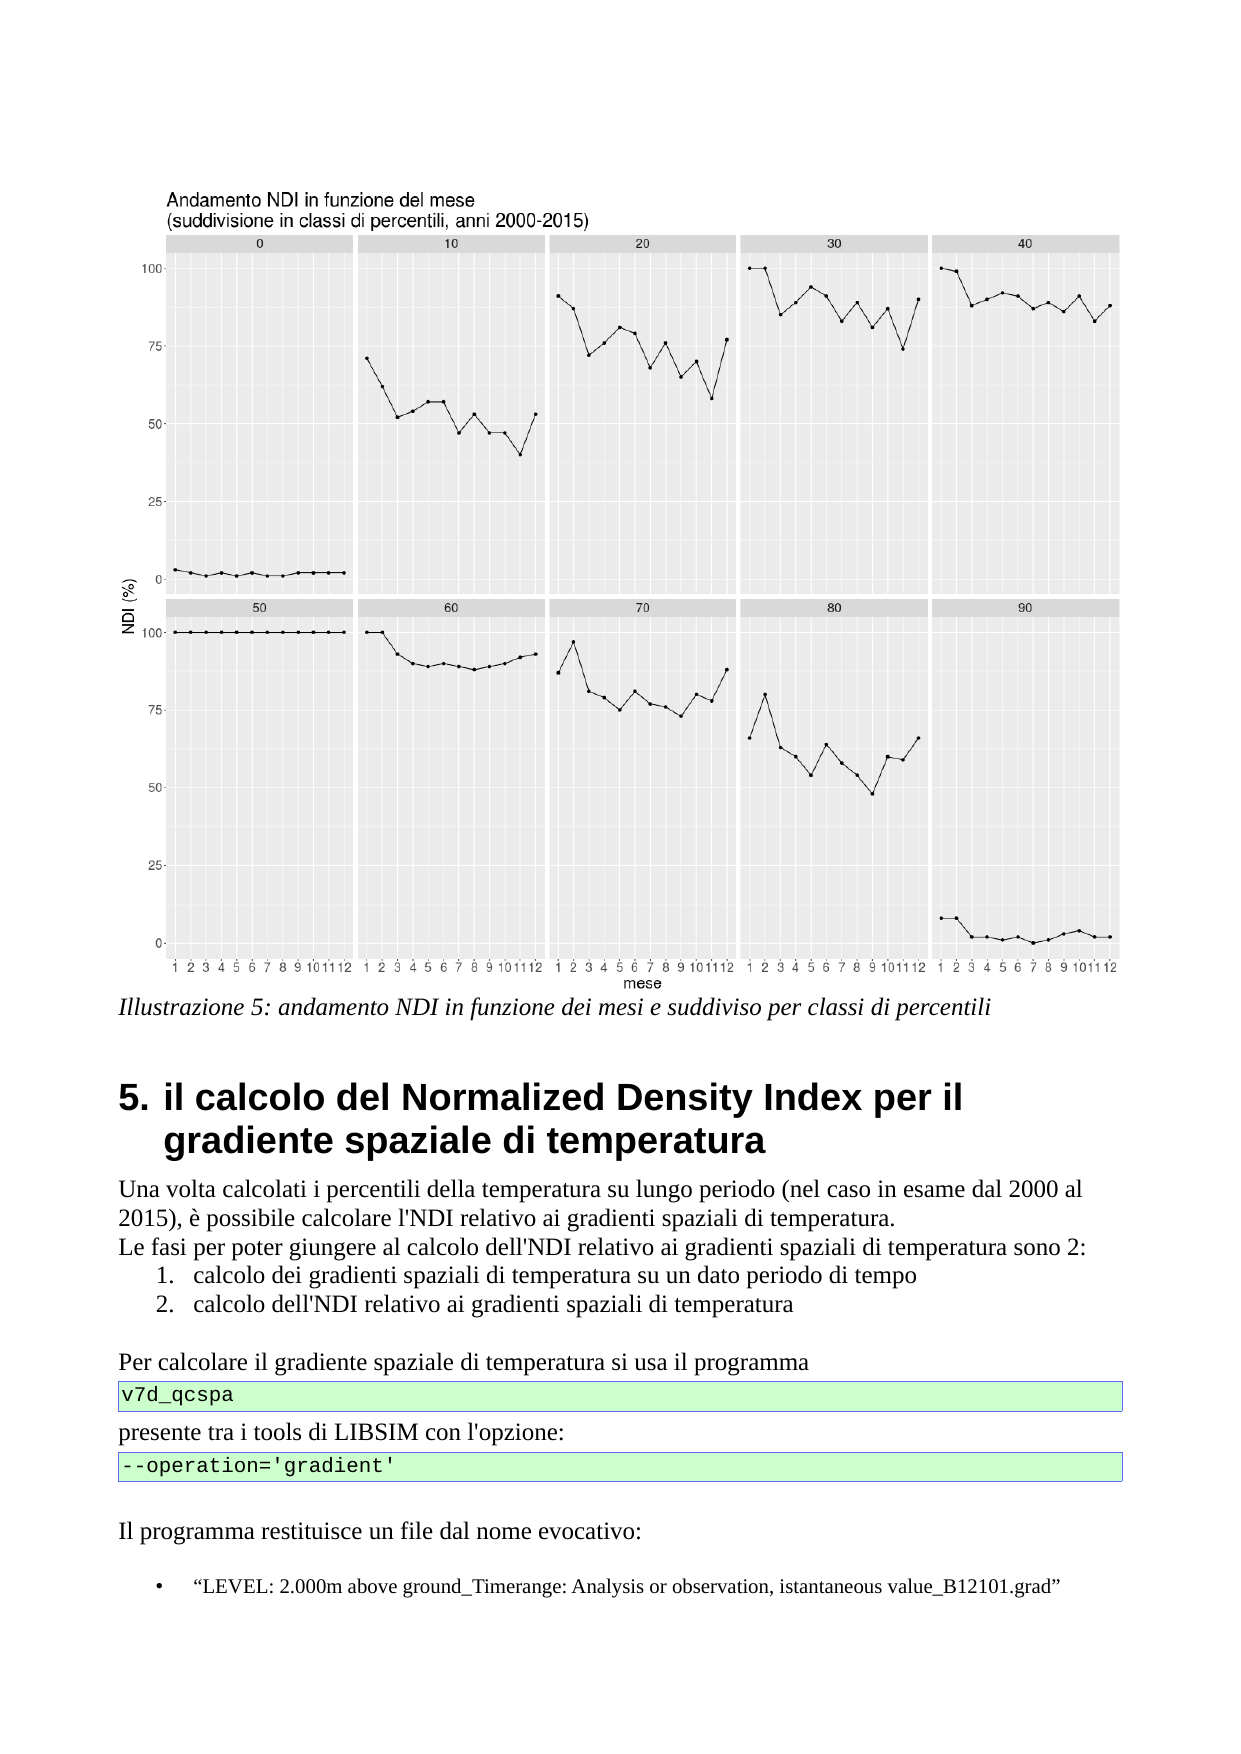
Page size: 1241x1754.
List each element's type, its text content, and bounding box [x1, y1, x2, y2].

list “LEVEL: 2.000m above ground_Timerange: Analysis or observation, istantaneous value_B12101.grad” [156, 1574, 1122, 1598]
text Le fasi per poter giungere al calcolo dell'NDI relativo ai gradienti spaziali di temperatura sono 2: [118, 1232, 1122, 1261]
list calcolo dell'NDI relativo ai gradienti spaziali di temperatura [156, 1289, 1122, 1318]
list calcolo dei gradienti spaziali di temperatura su un dato periodo di tempo [156, 1261, 1122, 1289]
text Il programma restituisce un file dal nome evocativo: [118, 1516, 1122, 1545]
text --operation='gradient' [119, 1453, 1122, 1481]
text Per calcolare il gradiente spaziale di temperatura si usa il programma [118, 1347, 1122, 1376]
text v7d_qcspa [119, 1382, 1122, 1411]
text Una volta calcolati i percentili della temperatura su lungo periodo (nel caso in esame dal 2000 al 2015), è possibile calcolare l'NDI relativo ai gradienti spaziali di temperatura. [118, 1174, 1122, 1232]
text presente tra i tools di LIBSIM con l'opzione: [118, 1417, 1122, 1446]
text Illustrazione 5: andamento NDI in funzione dei mesi e suddiviso per classi di percentili [118, 992, 1122, 1021]
picture [118, 188, 1123, 992]
subtitle il calcolo del Normalized Density Index per il gradiente spaziale di temperatura [118, 1074, 1122, 1162]
